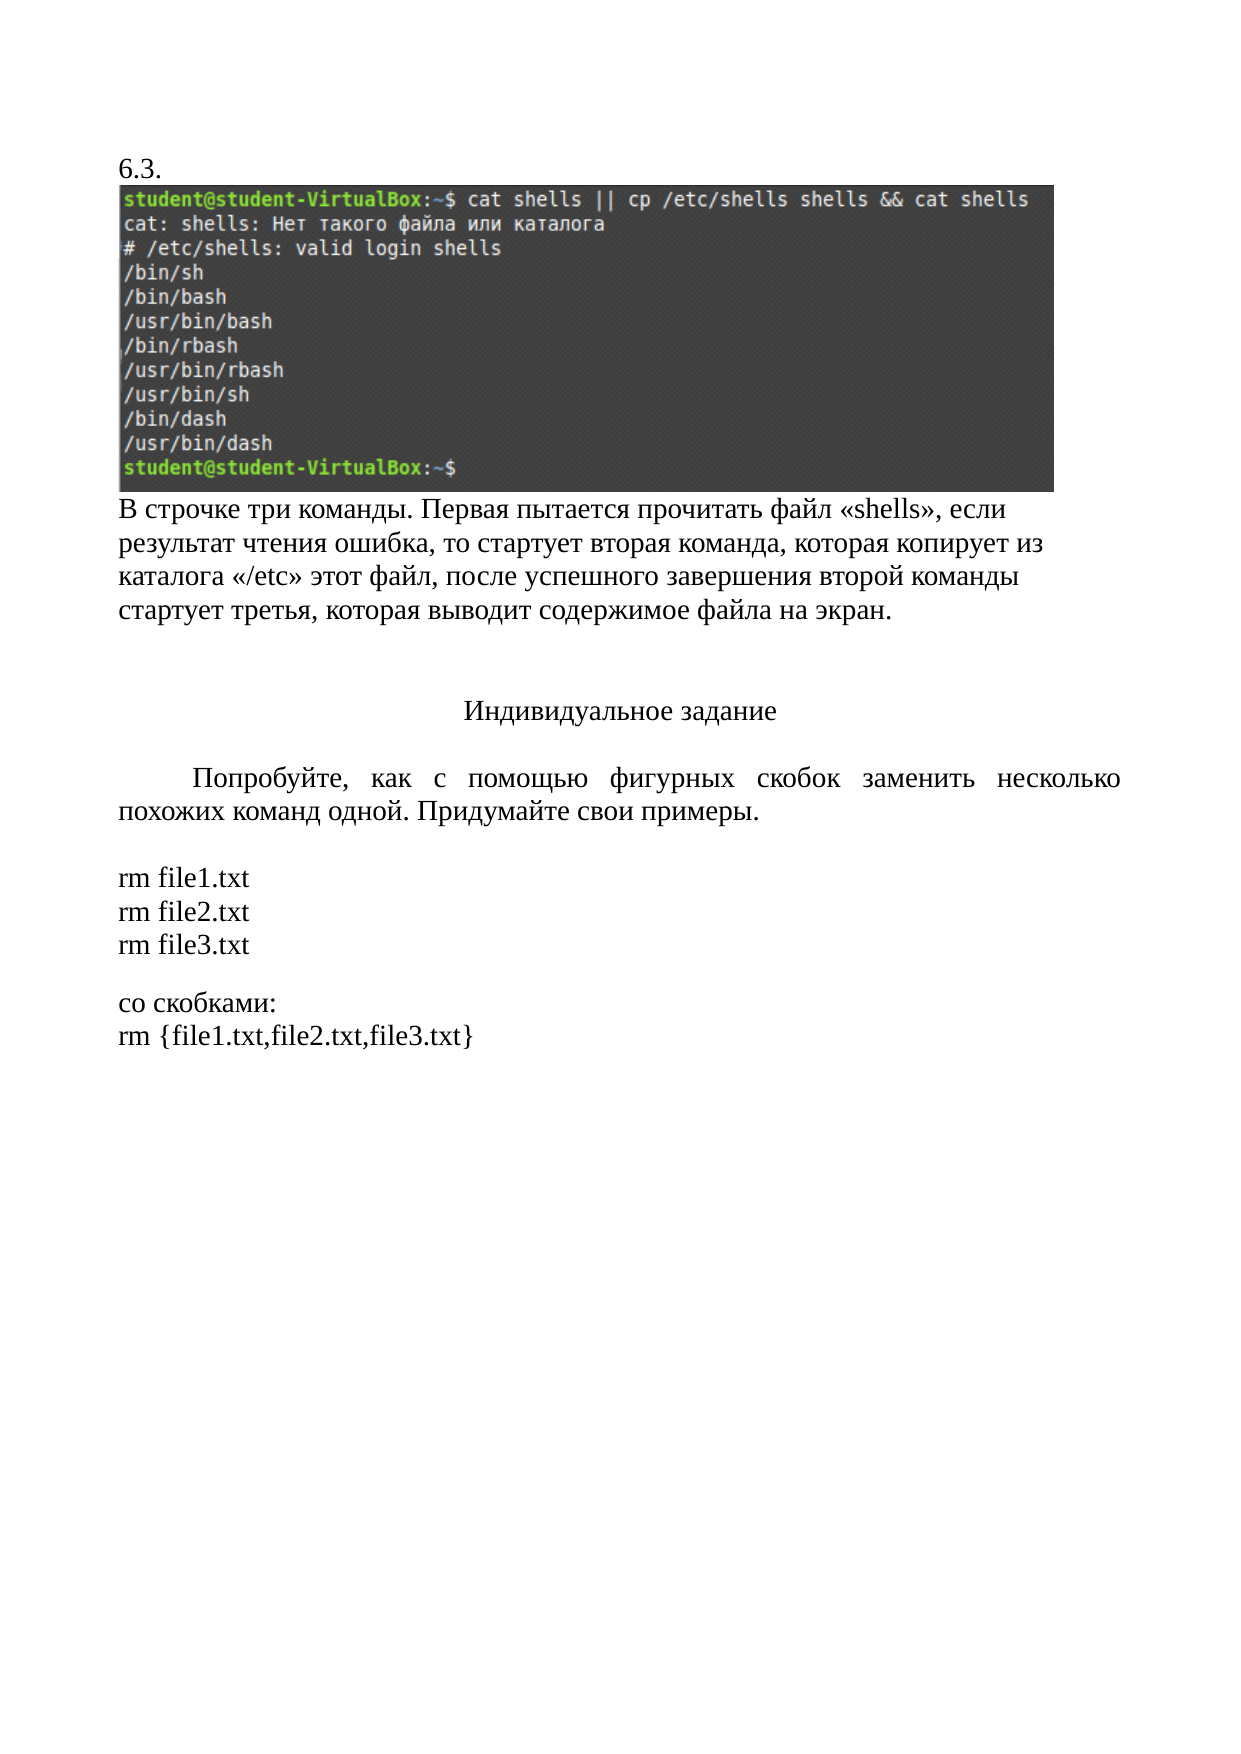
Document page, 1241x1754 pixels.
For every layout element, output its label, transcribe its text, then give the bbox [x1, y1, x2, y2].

text В строчке три команды. Первая пытается прочитать файл «shells», если результат чтения ошибка, то стартует вторая команда, которая копирует из каталога «/etc» этот файл, после успешного завершения второй команды стартует третья, которая выводит содержимое файла на экран. [118, 491, 1122, 626]
text со скобками: rm {file1.txt,file2.txt,file3.txt} [118, 985, 1122, 1052]
text Индивидуальное задание [118, 693, 1122, 726]
text 6.3. [118, 152, 1122, 185]
text Попробуйте, как с помощью фигурных скобок заменить несколько похожих команд одной. Придумайте свои примеры. [118, 760, 1122, 827]
text rm file1.txt rm file2.txt rm file3.txt [118, 860, 1122, 985]
